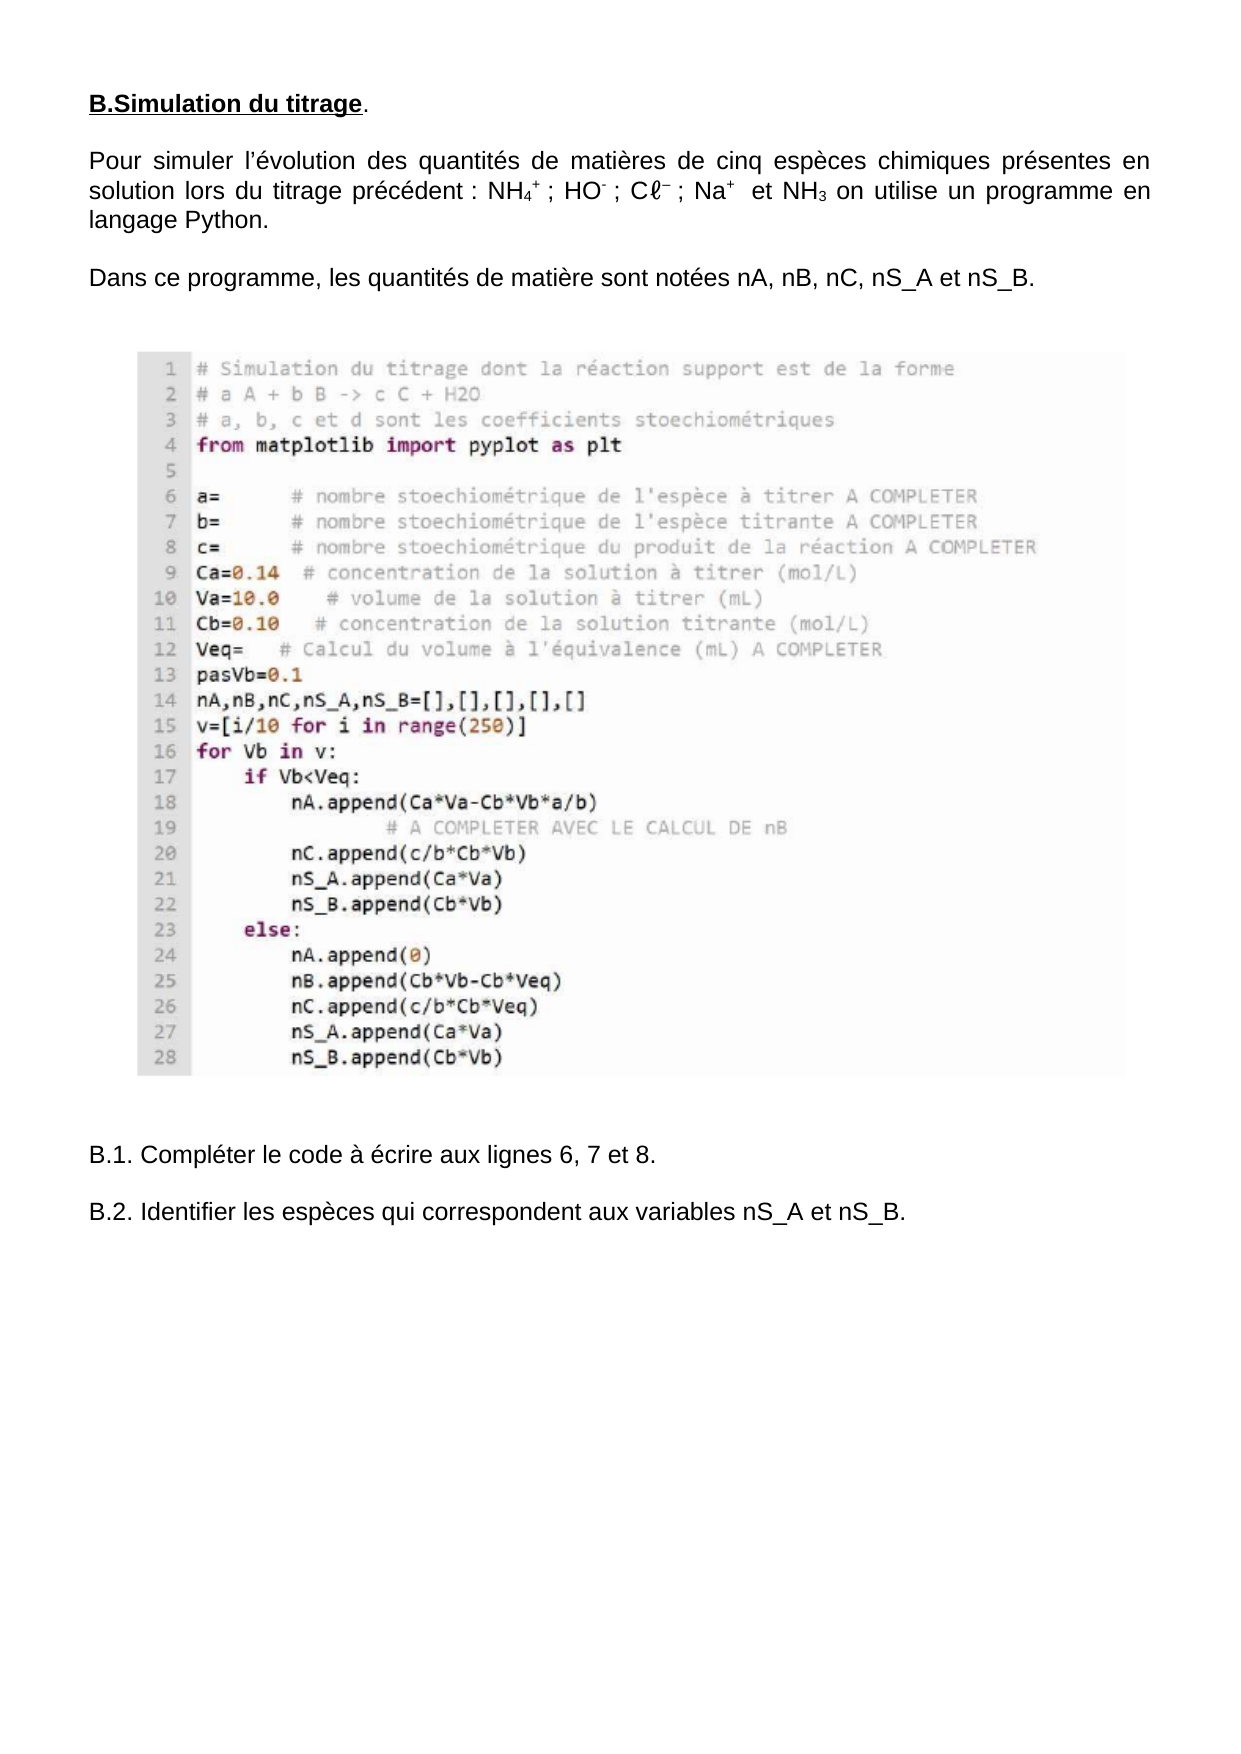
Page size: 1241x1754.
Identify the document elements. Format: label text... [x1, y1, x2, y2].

text Dans ce programme, les quantités de matière sont notées nA, nB, nC, nS_A et nS_B. [89, 262, 1152, 291]
text Pour simuler l’évolution des quantités de matières de cinq espèces chimiques présentes en solution lors du titrage précédent : NH4+ ; HO- ; Cℓ– ; Na+ et NH3 on utilise un programme en langage Python. [89, 146, 1152, 234]
text B.Simulation du titrage. [89, 89, 1152, 117]
text B.1. Compléter le code à écrire aux lignes 6, 7 et 8. [89, 1139, 1152, 1168]
text B.2. Identifier les espèces qui correspondent aux variables nS_A et nS_B. [89, 1197, 1152, 1226]
picture [89, 320, 1152, 1111]
